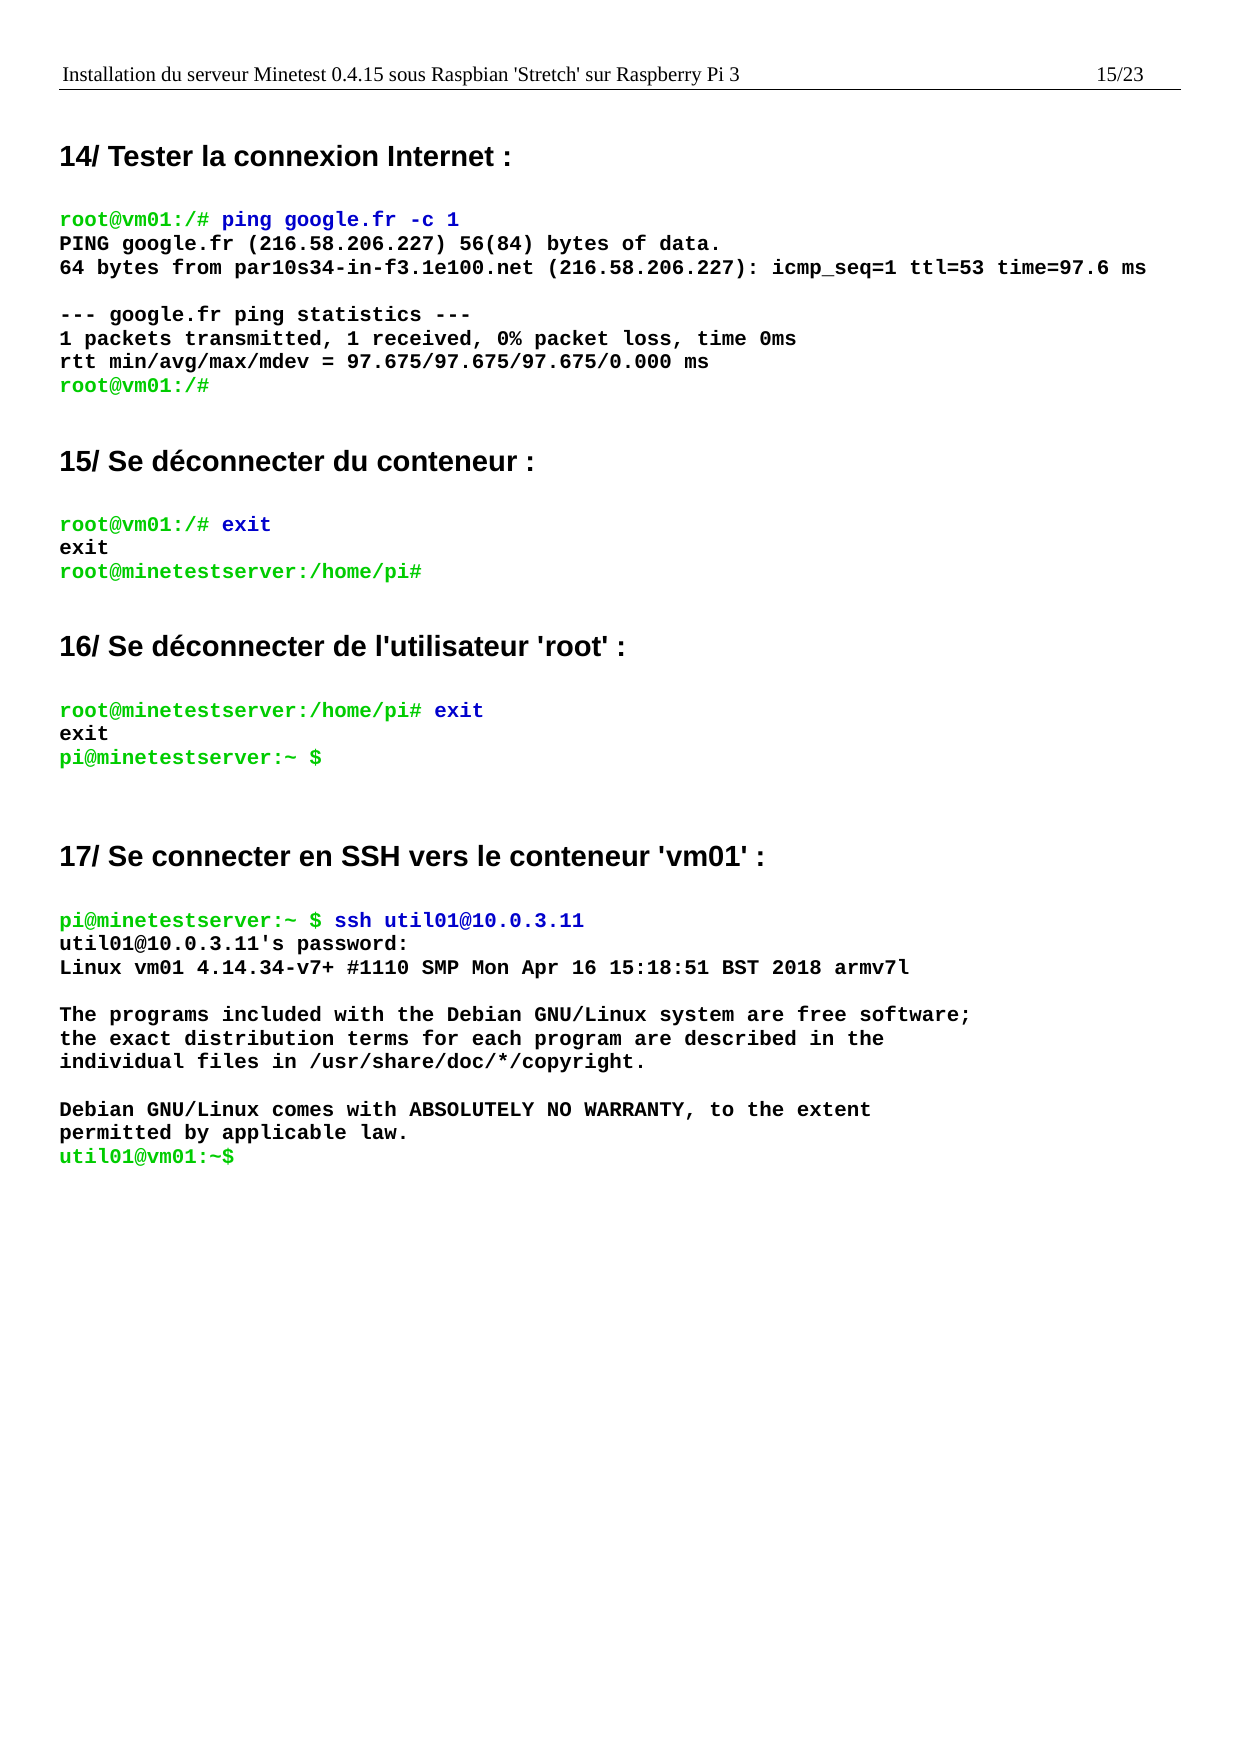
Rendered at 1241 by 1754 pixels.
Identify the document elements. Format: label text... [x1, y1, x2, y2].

subtitle 17/ Se connecter en SSH vers le conteneur 'vm01' : [59, 839, 1181, 873]
text rtt min/avg/max/mdev = 97.675/97.675/97.675/0.000 ms [59, 351, 1181, 375]
subtitle 16/ Se déconnecter de l'utilisateur 'root' : [59, 629, 1181, 663]
text pi@minetestserver:~ $ [59, 747, 1181, 771]
text individual files in /usr/share/doc/*/copyright. [59, 1051, 1181, 1075]
text the exact distribution terms for each program are described in the [59, 1028, 1181, 1051]
text root@minetestserver:/home/pi# [59, 561, 1181, 584]
text util01@vm01:~$ [59, 1146, 1181, 1170]
text 64 bytes from par10s34-in-f3.1e100.net (216.58.206.227): icmp_seq=1 ttl=53 time=97.6 ms [59, 257, 1181, 280]
text permitted by applicable law. [59, 1122, 1181, 1146]
text pi@minetestserver:~ $ ssh util01@10.0.3.11 [59, 909, 1181, 933]
text root@vm01:/# ping google.fr -c 1 [59, 209, 1181, 233]
subtitle 14/ Tester la connexion Internet : [59, 139, 1181, 173]
text --- google.fr ping statistics --- [59, 304, 1181, 328]
text PING google.fr (216.58.206.227) 56(84) bytes of data. [59, 233, 1181, 257]
text Linux vm01 4.14.34-v7+ #1110 SMP Mon Apr 16 15:18:51 BST 2018 armv7l [59, 957, 1181, 981]
text exit [59, 537, 1181, 561]
text 1 packets transmitted, 1 received, 0% packet loss, time 0ms [59, 328, 1181, 351]
text The programs included with the Debian GNU/Linux system are free software; [59, 1004, 1181, 1028]
text root@vm01:/# exit [59, 514, 1181, 537]
text util01@10.0.3.11's password: [59, 933, 1181, 957]
text root@vm01:/# [59, 375, 1181, 399]
text root@minetestserver:/home/pi# exit [59, 699, 1181, 723]
text exit [59, 723, 1181, 747]
subtitle 15/ Se déconnecter du conteneur : [59, 443, 1181, 477]
text Debian GNU/Linux comes with ABSOLUTELY NO WARRANTY, to the extent [59, 1099, 1181, 1122]
